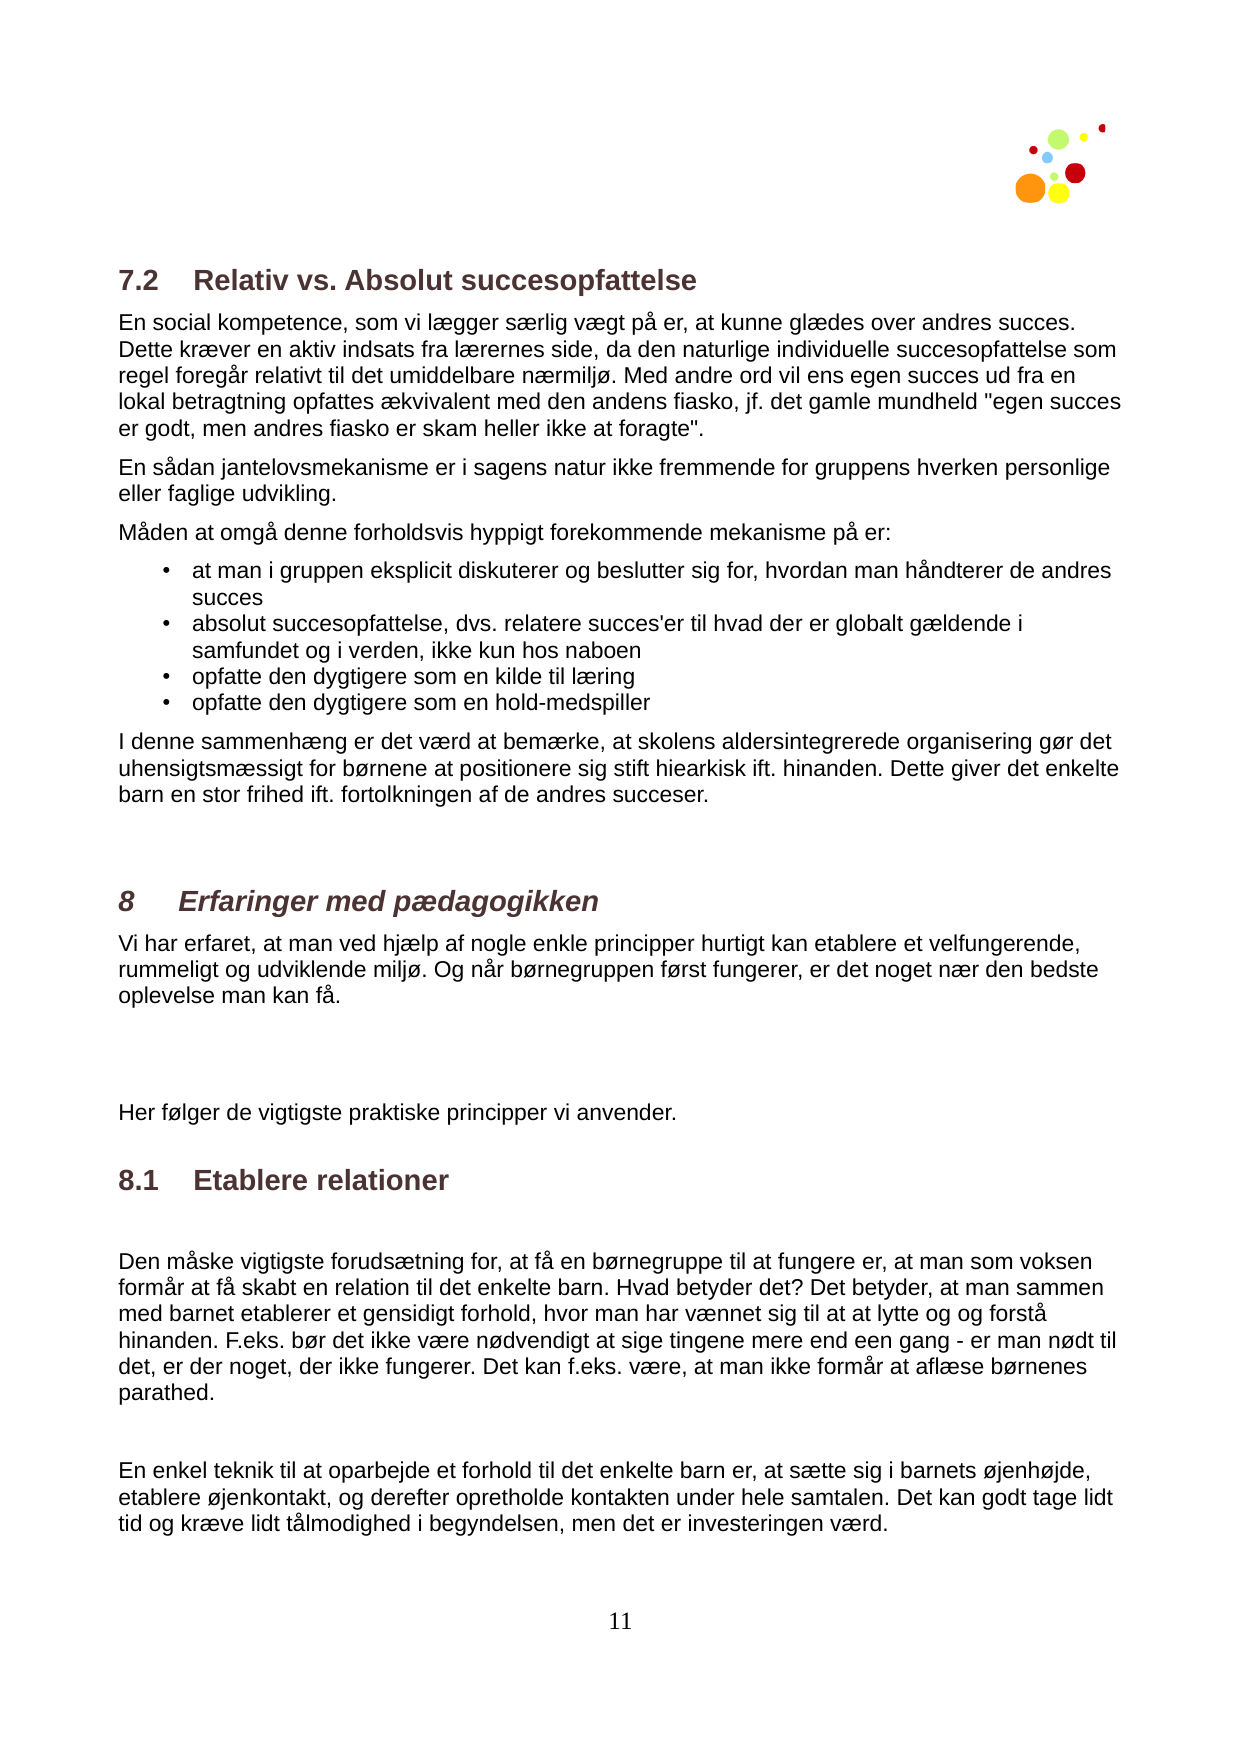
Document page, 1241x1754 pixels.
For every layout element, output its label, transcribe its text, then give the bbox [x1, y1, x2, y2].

text En social kompetence, som vi lægger særlig vægt på er, at kunne glædes over andres succes. Dette kræver en aktiv indsats fra lærernes side, da den naturlige individuelle succesopfattelse som regel foregår relativt til det umiddelbare nærmiljø. Med andre ord vil ens egen succes ud fra en lokal betragtning opfattes ækvivalent med den andens fiasko, jf. det gamle mundheld "egen succes er godt, men andres fiasko er skam heller ikke at foragte". [118, 309, 1122, 441]
list absolut succesopfattelse, dvs. relatere succes'er til hvad der er globalt gældende i samfundet og i verden, ikke kun hos naboen [162, 610, 1122, 663]
subtitle Etablere relationer [118, 1163, 1122, 1196]
text I denne sammenhæng er det værd at bemærke, at skolens aldersintegrerede organisering gør det uhensigtsmæssigt for børnene at positionere sig stift hiearkisk ift. hinanden. Dette giver det enkelte barn en stor frihed ift. fortolkningen af de andres succeser. [118, 728, 1122, 807]
picture [1015, 124, 1106, 203]
text Her følger de vigtigste praktiske principper vi anvender. [118, 1099, 1122, 1125]
text Måden at omgå denne forholdsvis hyppigt forekommende mekanisme på er: [118, 519, 1122, 545]
text En enkel teknik til at oparbejde et forhold til det enkelte barn er, at sætte sig i barnets øjenhøjde, etablere øjenkontakt, og derefter opretholde kontakten under hele samtalen. Det kan godt tage lidt tid og kræve lidt tålmodighed i begyndelsen, men det er investeringen værd. [118, 1457, 1122, 1536]
subtitle Erfaringer med pædagogikken [118, 883, 1122, 917]
subtitle Relativ vs. Absolut succesopfattelse [118, 263, 1122, 297]
list opfatte den dygtigere som en kilde til læring [162, 663, 1122, 689]
text En sådan jantelovsmekanisme er i sagens natur ikke fremmende for gruppens hverken personlige eller faglige udvikling. [118, 453, 1122, 506]
text Den måske vigtigste forudsætning for, at få en børnegruppe til at fungere er, at man som voksen formår at få skabt en relation til det enkelte barn. Hvad betyder det? Det betyder, at man sammen med barnet etablerer et gensidigt forhold, hvor man har vænnet sig til at at lytte og og forstå hinanden. F.eks. bør det ikke være nødvendigt at sige tingene mere end een gang - er man nødt til det, er der noget, der ikke fungerer. Det kan f.eks. være, at man ikke formår at aflæse børnenes parathed. [118, 1248, 1122, 1406]
list opfatte den dygtigere som en hold-medspiller [162, 689, 1122, 716]
list at man i gruppen eksplicit diskuterer og beslutter sig for, hvordan man håndterer de andres succes [162, 557, 1122, 610]
text Vi har erfaret, at man ved hjælp af nogle enkle principper hurtigt kan etablere et velfungerende, rummeligt og udviklende miljø. Og når børnegruppen først fungerer, er det noget nær den bedste oplevelse man kan få. [118, 929, 1122, 1009]
